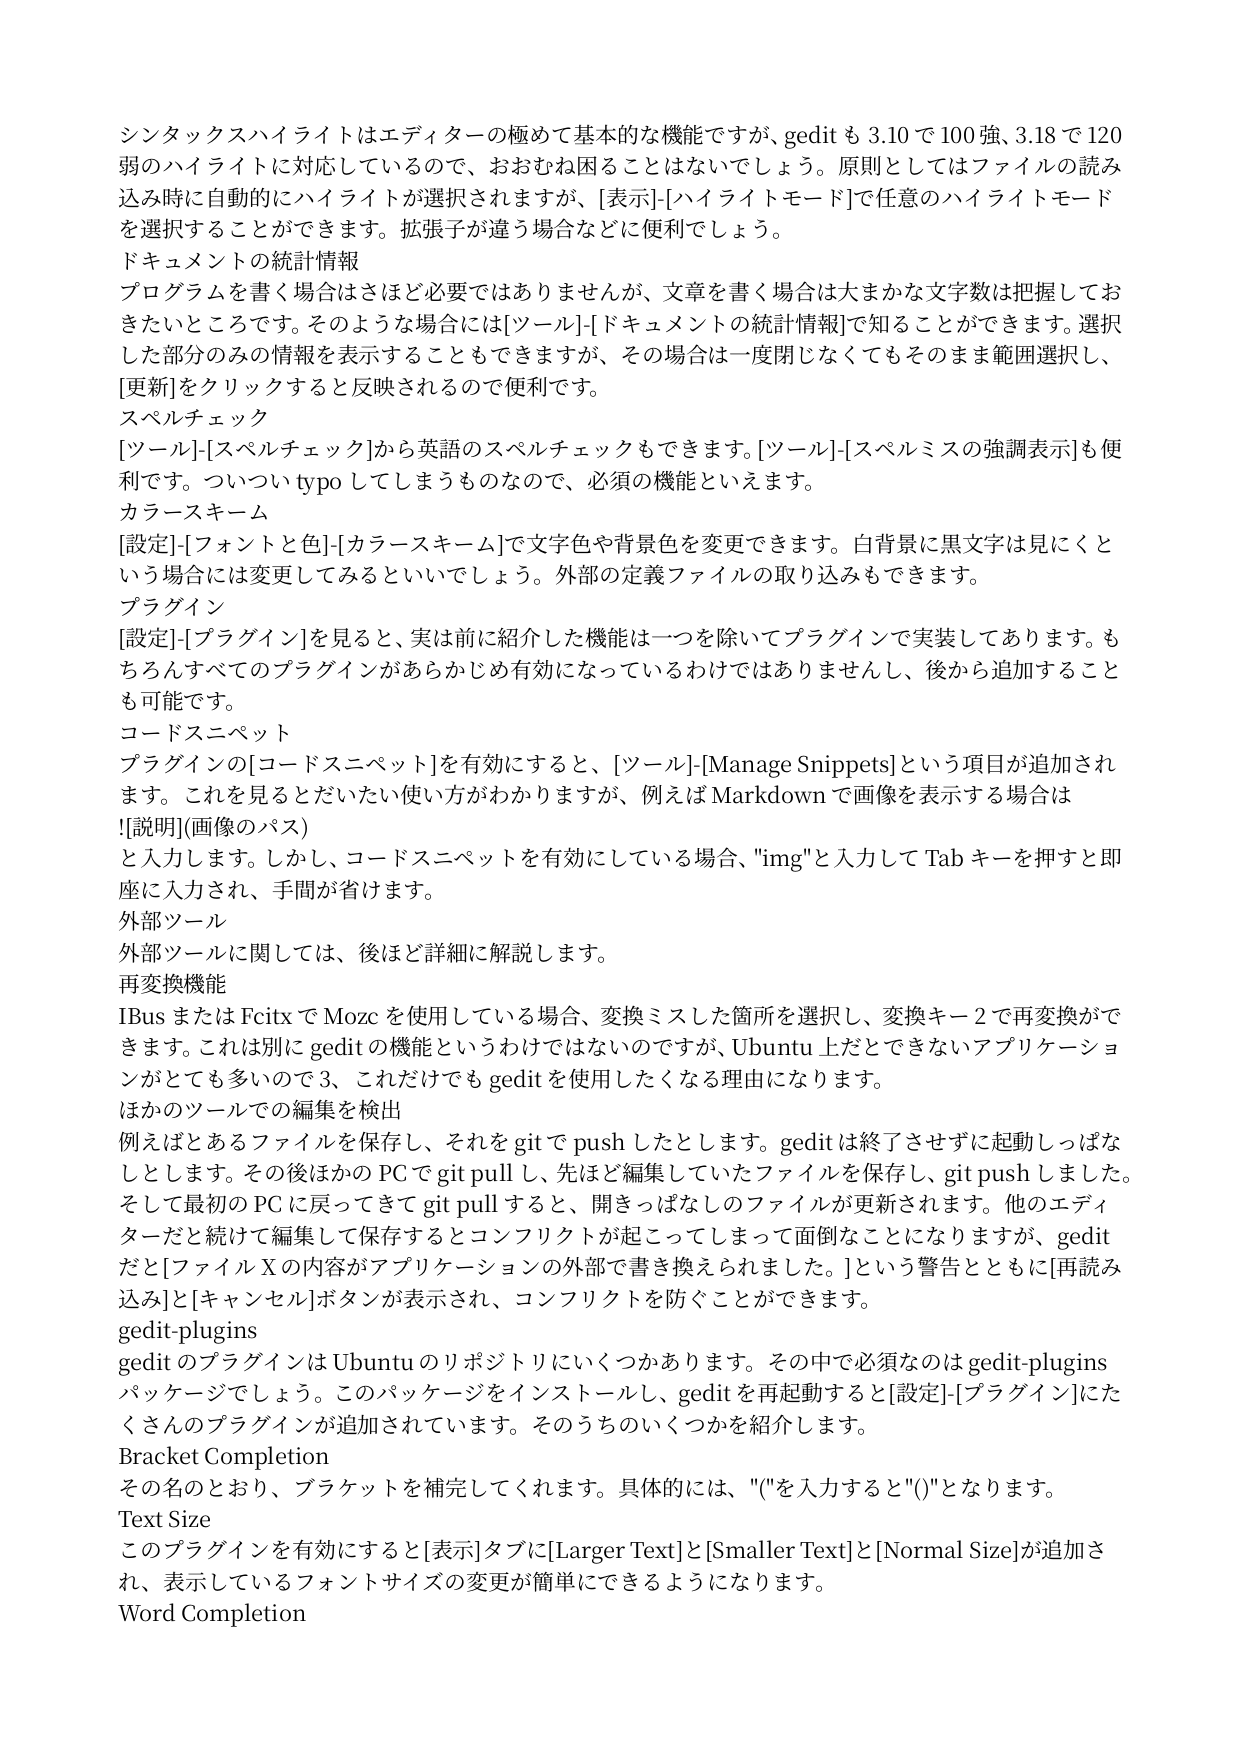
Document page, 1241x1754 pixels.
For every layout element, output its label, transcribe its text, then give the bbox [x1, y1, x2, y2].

text スペルチェック [118, 401, 1122, 433]
text 例えばとあるファイルを保存し、それをgitでpushしたとします。geditは終了させずに起動しっぱなしとします。その後ほかのPCでgit pullし、先ほど編集していたファイルを保存し、git pushしました。そして最初のPCに戻ってきてgit pullすると、開きっぱなしのファイルが更新されます。他のエディターだと続けて編集して保存するとコンフリクトが起こってしまって面倒なことになりますが、geditだと[ファイルXの内容がアプリケーションの外部で書き換えられました。]という警告とともに[再読み込み]と[キャンセル]ボタンが表示され、コンフリクトを防ぐことができます。 [118, 1125, 1122, 1313]
text gedit-plugins [118, 1313, 1122, 1345]
text プログラムを書く場合はさほど必要ではありませんが、文章を書く場合は大まかな文字数は把握しておきたいところです。そのような場合には[ツール]-[ドキュメントの統計情報]で知ることができます。選択した部分のみの情報を表示することもできますが、その場合は一度閉じなくてもそのまま範囲選択し、[更新]をクリックすると反映されるので便利です。 [118, 275, 1122, 401]
text カラースキーム [118, 496, 1122, 527]
text [ツール]-[スペルチェック]から英語のスペルチェックもできます。[ツール]-[スペルミスの強調表示]も便利です。ついついtypoしてしまうものなので、必須の機能といえます。 [118, 433, 1122, 496]
text [設定]-[プラグイン]を見ると、実は前に紹介した機能は一つを除いてプラグインで実装してあります。もちろんすべてのプラグインがあらかじめ有効になっているわけではありませんし、後から追加することも可能です。 [118, 621, 1122, 716]
text Word Completion [118, 1597, 1122, 1628]
text ほかのツールでの編集を検出 [118, 1093, 1122, 1125]
text ![説明](画像のパス) [118, 810, 1122, 842]
text その名のとおり、ブラケットを補完してくれます。具体的には、"("を入力すると"()"となります。 [118, 1471, 1122, 1502]
text プラグインの[コードスニペット]を有効にすると、[ツール]-[Manage Snippets]という項目が追加されます。これを見るとだいたい使い方がわかりますが、例えばMarkdownで画像を表示する場合は [118, 747, 1122, 810]
text [設定]-[フォントと色]-[カラースキーム]で文字色や背景色を変更できます。白背景に黒文字は見にくという場合には変更してみるといいでしょう。外部の定義ファイルの取り込みもできます。 [118, 527, 1122, 590]
text Text Size [118, 1502, 1122, 1534]
text ドキュメントの統計情報 [118, 244, 1122, 275]
text コードスニペット [118, 716, 1122, 747]
text このプラグインを有効にすると[表示]タブに[Larger Text]と[Smaller Text]と[Normal Size]が追加され、表示しているフォントサイズの変更が簡単にできるようになります。 [118, 1534, 1122, 1597]
text IBusまたはFcitxでMozcを使用している場合、変換ミスした箇所を選択し、変換キー2で再変換ができます。これは別にgeditの機能というわけではないのですが、Ubuntu上だとできないアプリケーションがとても多いので3、これだけでもgeditを使用したくなる理由になります。 [118, 999, 1122, 1093]
text 外部ツールに関しては、後ほど詳細に解説します。 [118, 936, 1122, 967]
text 外部ツール [118, 904, 1122, 936]
text シンタックスハイライトはエディターの極めて基本的な機能ですが、geditも3.10で100強、3.18で120弱のハイライトに対応しているので、おおむね困ることはないでしょう。原則としてはファイルの読み込み時に自動的にハイライトが選択されますが、[表示]-[ハイライトモード]で任意のハイライトモードを選択することができます。拡張子が違う場合などに便利でしょう。 [118, 118, 1122, 244]
text と入力します。しかし、コードスニペットを有効にしている場合、"img"と入力してTabキーを押すと即座に入力され、手間が省けます。 [118, 842, 1122, 904]
text プラグイン [118, 590, 1122, 621]
text 再変換機能 [118, 967, 1122, 999]
text Bracket Completion [118, 1439, 1122, 1471]
text geditのプラグインはUbuntuのリポジトリにいくつかあります。その中で必須なのはgedit-pluginsパッケージでしょう。このパッケージをインストールし、geditを再起動すると[設定]-[プラグイン]にたくさんのプラグインが追加されています。そのうちのいくつかを紹介します。 [118, 1345, 1122, 1439]
